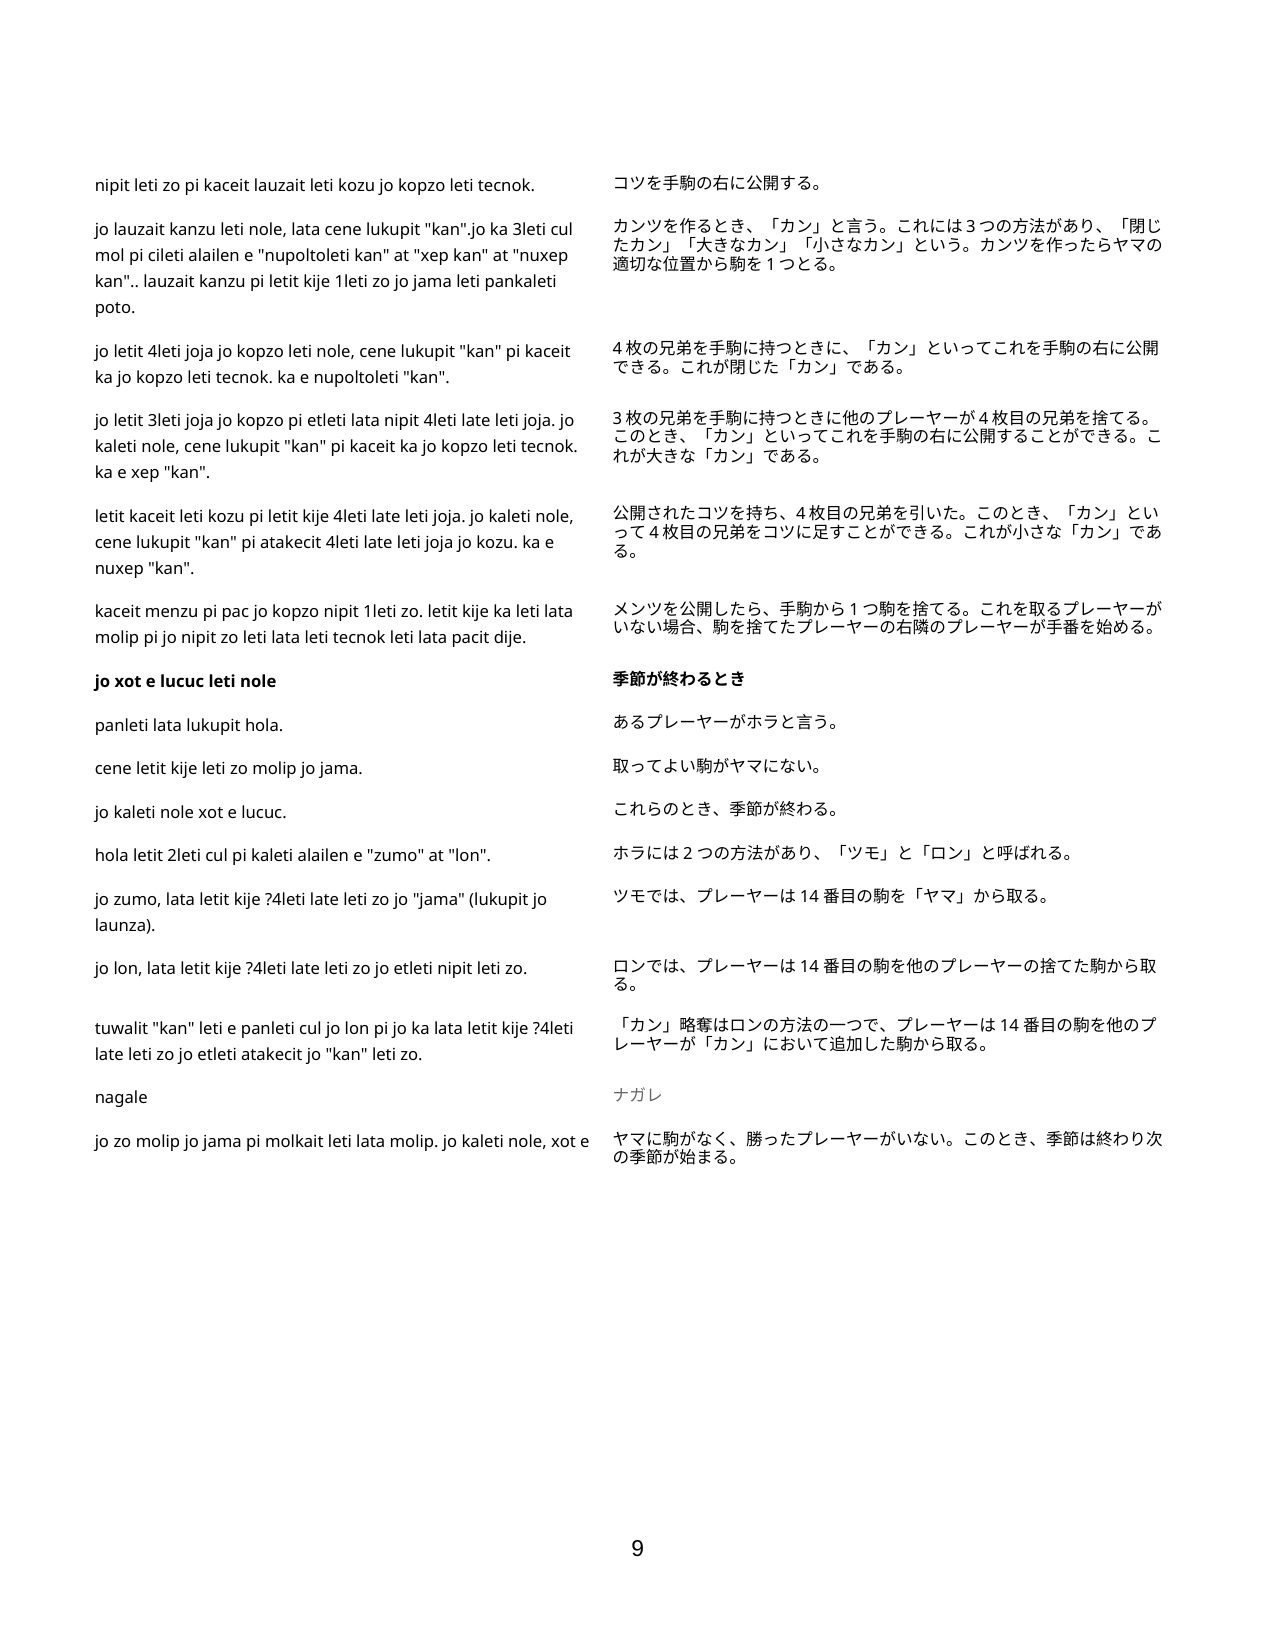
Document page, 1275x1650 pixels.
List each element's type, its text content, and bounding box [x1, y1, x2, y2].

table_cell 取ってよい駒がヤマにない。 [602, 746, 1182, 790]
table_cell tuwalit "kan" leti e panleti cul jo lon pi jo ka lata letit kije ?4leti late leti zo jo etleti atakecit jo "kan" leti zo. [84, 1006, 602, 1076]
table_cell 3枚の兄弟を手駒に持つときに他のプレーヤーが4枚目の兄弟を捨てる。このとき、「カン」といってこれを手駒の右に公開することができる。これが大きな「カン」である。 [602, 398, 1182, 494]
table_cell jo lon, lata letit kije ?4leti late leti zo jo etleti nipit leti zo. [84, 946, 602, 1006]
table_cell kaceit menzu pi pac jo kopzo nipit 1leti zo. letit kije ka leti lata molip pi jo nipit zo leti lata leti tecnok leti lata pacit dije. [84, 590, 602, 659]
table_cell ヤマに駒がなく、勝ったプレーヤーがいない。このとき、季節は終わり次の季節が始まる。 [602, 1119, 1182, 1179]
table_cell letit kaceit leti kozu pi letit kije 4leti late leti joja. jo kaleti nole, cene lukupit "kan" pi atakecit 4leti late leti joja jo kozu. ka e nuxep "kan". [84, 494, 602, 589]
table_cell panleti lata lukupit hola. [84, 703, 602, 746]
table_cell メンツを公開したら、手駒から1つ駒を捨てる。これを取るプレーヤーがいない場合、駒を捨てたプレーヤーの右隣のプレーヤーが手番を始める。 [602, 590, 1182, 659]
table_cell jo lauzait kanzu leti nole, lata cene lukupit "kan".jo ka 3leti cul mol pi cileti alailen e "nupoltoleti kan" at "xep kan" at "nuxep kan".. lauzait kanzu pi letit kije 1leti zo jo jama leti pankaleti poto. [84, 207, 602, 329]
table_cell 季節が終わるとき [602, 659, 1182, 703]
table_cell jo zo molip jo jama pi molkait leti lata molip. jo kaleti nole, xot e [84, 1119, 602, 1179]
table_cell nipit leti zo pi kaceit lauzait leti kozu jo kopzo leti tecnok. [84, 164, 602, 207]
table_cell ナガレ [602, 1076, 1182, 1119]
table_cell jo letit 3leti joja jo kopzo pi etleti lata nipit 4leti late leti joja. jo kaleti nole, cene lukupit "kan" pi kaceit ka jo kopzo leti tecnok. ka e xep "kan". [84, 398, 602, 494]
table_cell jo kaleti nole xot e lucuc. [84, 790, 602, 833]
table_cell 「カン」略奪はロンの方法の一つで、プレーヤーは 14 番目の駒を他のプレーヤーが「カン」において追加した駒から取る。 [602, 1006, 1182, 1076]
table_cell cene letit kije leti zo molip jo jama. [84, 746, 602, 790]
table_cell あるプレーヤーがホラと言う。 [602, 703, 1182, 746]
table_cell ツモでは、プレーヤーは 14 番目の駒を「ヤマ」から取る。 [602, 877, 1182, 946]
table_cell ロンでは、プレーヤーは 14 番目の駒を他のプレーヤーの捨てた駒から取る。 [602, 946, 1182, 1006]
table_cell カンツを作るとき、「カン」と言う。これには3つの方法があり、「閉じたカン」「大きなカン」「小さなカン」という。カンツを作ったらヤマの適切な位置から駒を1つとる。 [602, 207, 1182, 329]
table_cell jo xot e lucuc leti nole [84, 659, 602, 703]
table_cell これらのとき、季節が終わる。 [602, 790, 1182, 833]
table_cell hola letit 2leti cul pi kaleti alailen e "zumo" at "lon". [84, 833, 602, 877]
table_cell 4枚の兄弟を手駒に持つときに、「カン」といってこれを手駒の右に公開できる。これが閉じた「カン」である。 [602, 329, 1182, 398]
table_cell 公開されたコツを持ち、4枚目の兄弟を引いた。このとき、「カン」といって4枚目の兄弟をコツに足すことができる。これが小さな「カン」である。 [602, 494, 1182, 589]
table_cell jo zumo, lata letit kije ?4leti late leti zo jo "jama" (lukupit jo launza). [84, 877, 602, 946]
table_cell nagale [84, 1076, 602, 1119]
table_cell jo letit 4leti joja jo kopzo leti nole, cene lukupit "kan" pi kaceit ka jo kopzo leti tecnok. ka e nupoltoleti "kan". [84, 329, 602, 398]
table_cell コツを手駒の右に公開する。 [602, 164, 1182, 207]
table_cell ホラには 2 つの方法があり、「ツモ」と「ロン」と呼ばれる。 [602, 833, 1182, 877]
